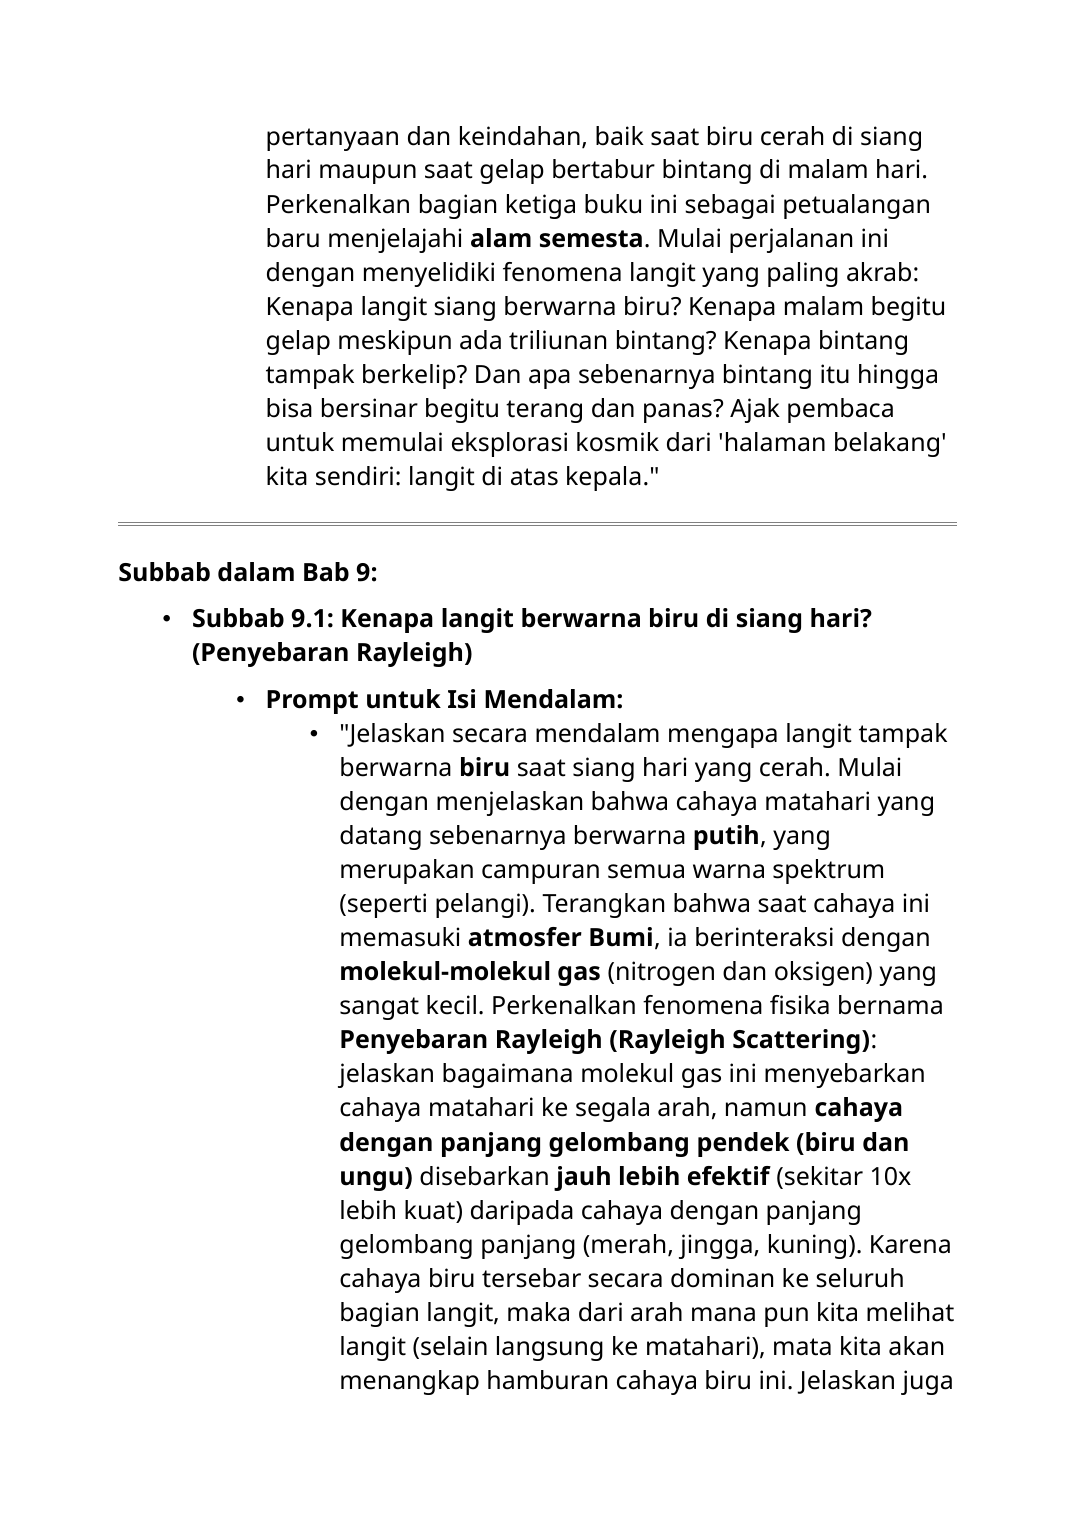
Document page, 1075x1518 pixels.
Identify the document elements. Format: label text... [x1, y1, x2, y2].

list Subbab 9.1: Kenapa langit berwarna biru di siang hari? (Penyebaran Rayleigh) [162, 601, 957, 669]
list "Jelaskan secara mendalam mengapa langit tampak berwarna biru saat siang hari yang cerah. Mulai dengan menjelaskan bahwa cahaya matahari yang datang sebenarnya berwarna putih, yang merupakan campuran semua warna spektrum (seperti pelangi). Terangkan bahwa saat cahaya ini memasuki atmosfer Bumi, ia berinteraksi dengan molekul-molekul gas (nitrogen dan oksigen) yang sangat kecil. Perkenalkan fenomena fisika bernama Penyebaran Rayleigh (Rayleigh Scattering): jelaskan bagaimana molekul gas ini menyebarkan cahaya matahari ke segala arah, namun cahaya dengan panjang gelombang pendek (biru dan ungu) disebarkan jauh lebih efektif (sekitar 10x lebih kuat) daripada cahaya dengan panjang gelombang panjang (merah, jingga, kuning). Karena cahaya biru tersebar secara dominan ke seluruh bagian langit, maka dari arah mana pun kita melihat langit (selain langsung ke matahari), mata kita akan menangkap hamburan cahaya biru ini. Jelaskan juga [309, 715, 957, 1397]
list Prompt untuk Isi Mendalam: [236, 681, 957, 715]
text Subbab dalam Bab 9: [118, 554, 957, 588]
list pertanyaan dan keindahan, baik saat biru cerah di siang hari maupun saat gelap bertabur bintang di malam hari. Perkenalkan bagian ketiga buku ini sebagai petualangan baru menjelajahi alam semesta. Mulai perjalanan ini dengan menyelidiki fenomena langit yang paling akrab: Kenapa langit siang berwarna biru? Kenapa malam begitu gelap meskipun ada triliunan bintang? Kenapa bintang tampak berkelip? Dan apa sebenarnya bintang itu hingga bisa bersinar begitu terang dan panas? Ajak pembaca untuk memulai eksplorasi kosmik dari 'halaman belakang' kita sendiri: langit di atas kepala." [236, 118, 957, 493]
